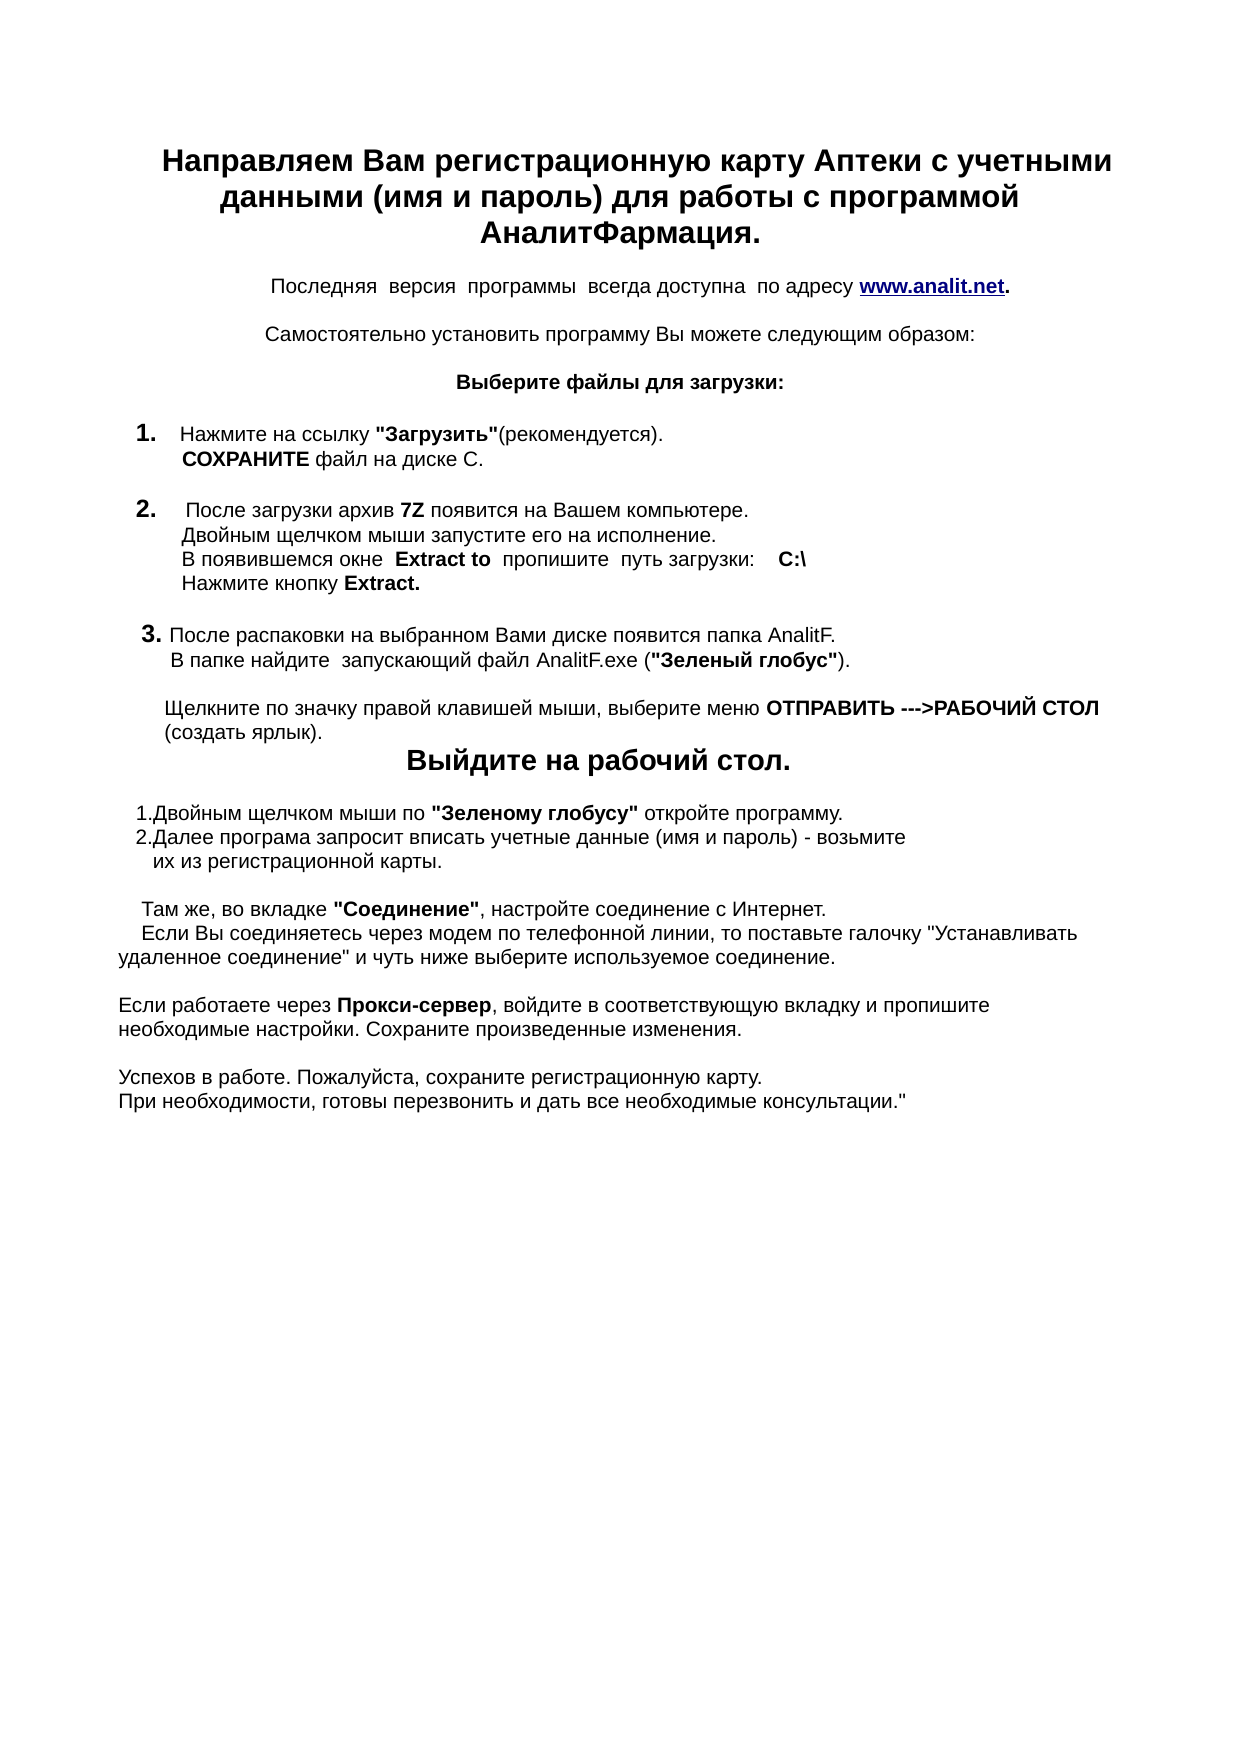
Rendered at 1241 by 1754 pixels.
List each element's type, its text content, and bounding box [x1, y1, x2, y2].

text 3. После распаковки на выбранном Вами диске появится папка AnalitF. [118, 595, 1122, 648]
text (создать ярлык). Выйдите на рабочий стол. [118, 719, 1122, 777]
text В папке найдите запускающий файл AnalitF.exe ("Зеленый глобус"). [118, 648, 1122, 672]
text Самостоятельно установить программу Вы можете следующим образом: Выберите файлы для загрузки: [118, 298, 1122, 394]
text Там же, во вкладке "Соединение", настройте соединение с Интернет. Если Вы соединяетесь через модем по телефонной линии, то поставьте галочку "Устанавливать удаленное соединение" и чуть ниже выберите используемое соединение. [118, 873, 1122, 969]
text 1.Двойным щелчком мыши по "Зеленому глобусу" откройте программу. [118, 777, 1122, 825]
text Щелкните по значку правой клавишей мыши, выберите меню ОТПРАВИТЬ --->РАБОЧИЙ СТОЛ [118, 696, 1122, 719]
text 1. Нажмите на ссылку "Загрузить"(рекомендуется). СОХРАНИТЕ файл на диске С. [118, 394, 1122, 470]
text 2. После загрузки архив 7Z появится на Вашем компьютере. Двойным щелчком мыши запустите его на исполнение. В появившемся окне Extract to пропишите путь загрузки: С:\ Нажмите кнопку Extract. [118, 470, 1122, 595]
text их из регистрационной карты. [118, 849, 1122, 873]
text Если работаете через Прокси-сервер, войдите в соответствующую вкладку и пропишите необходимые настройки. Сохраните произведенные изменения. [118, 993, 1122, 1041]
text 2.Далее програма запросит вписать учетные данные (имя и пароль) - возьмите [118, 825, 1122, 849]
text Успехов в работе. Пожалуйста, сохраните регистрационную карту. При необходимости, готовы перезвонить и дать все необходимые консультации." [118, 1041, 1122, 1112]
text Последняя версия программы всегда доступна по адресу www.analit.net. [118, 274, 1122, 298]
text Направляем Вам регистрационную карту Аптеки с учетными данными (имя и пароль) для работы c программой АналитФармация. [118, 142, 1122, 250]
